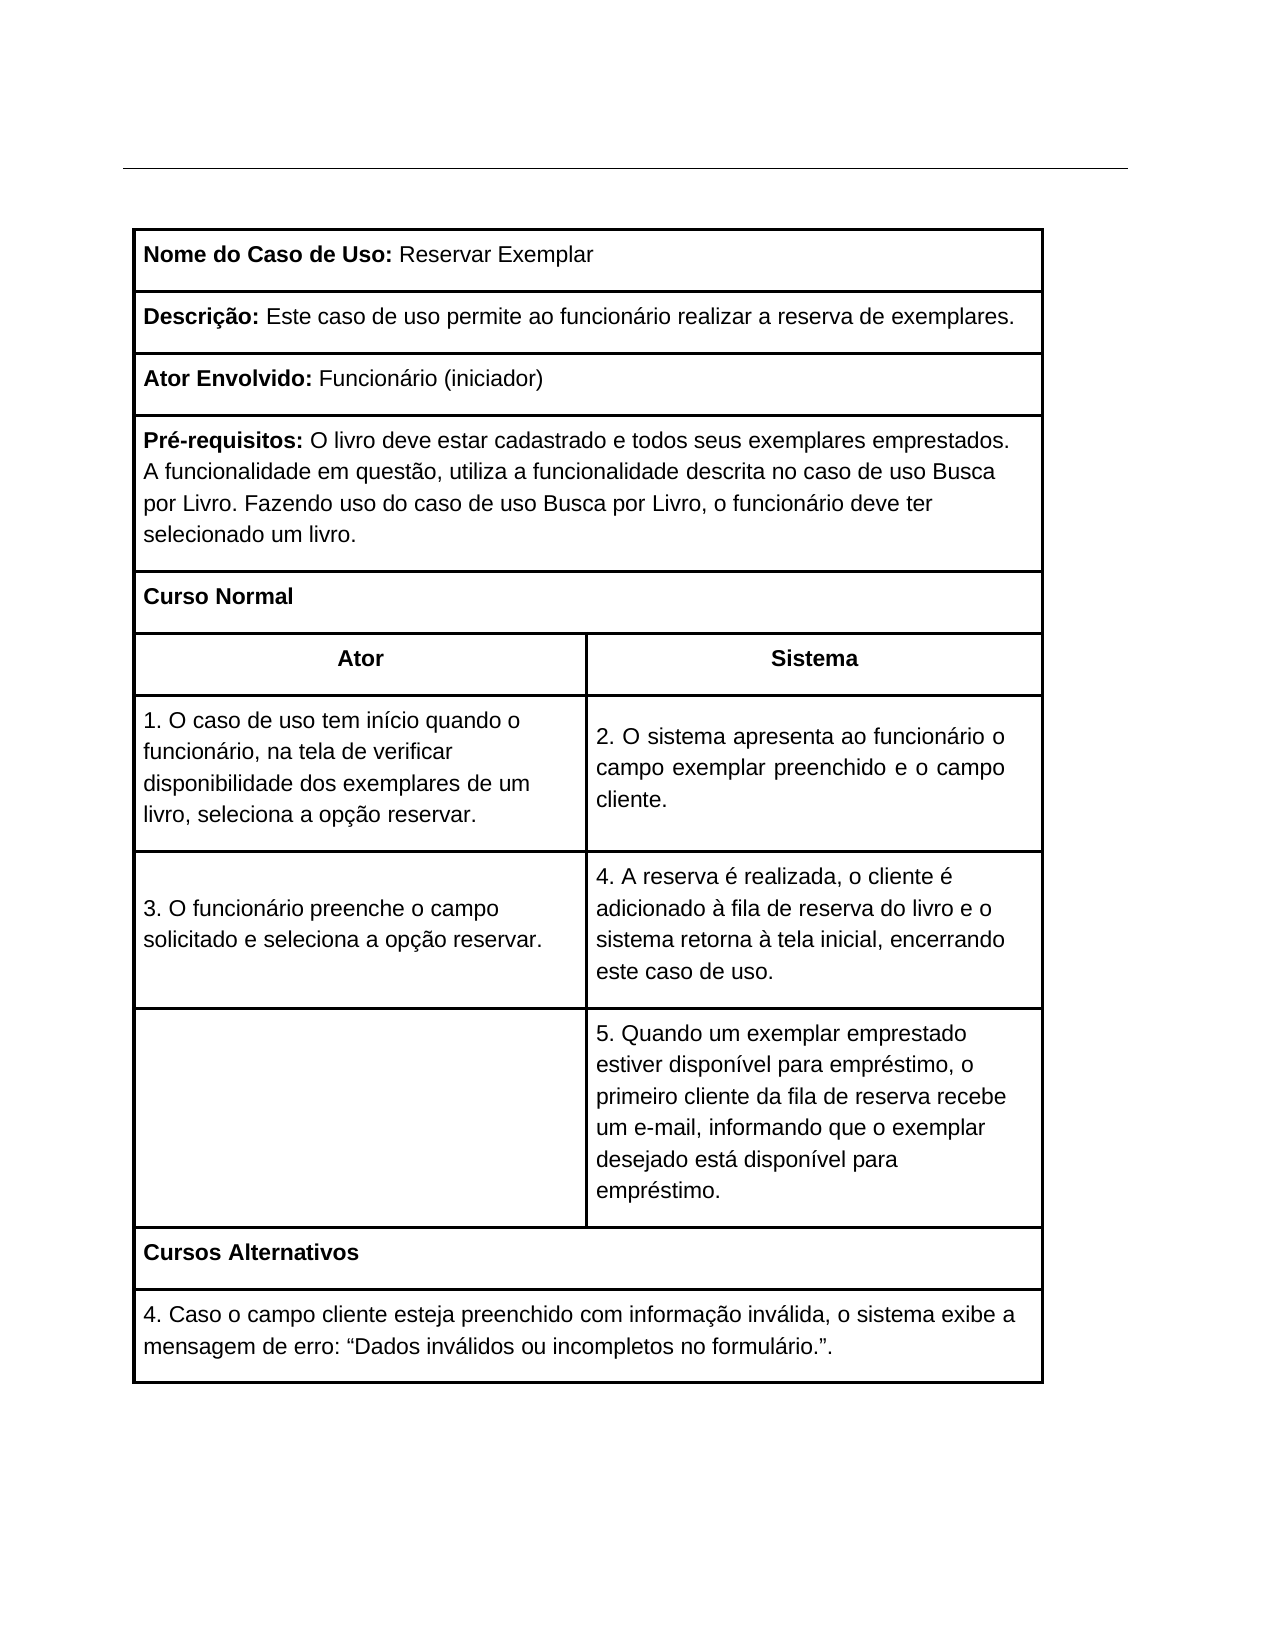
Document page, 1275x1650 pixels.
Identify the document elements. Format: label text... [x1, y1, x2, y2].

table_cell 4. A reserva é realizada, o cliente é adicionado à fila de reserva do livro e o sistema retorna à tela inicial, encerrando este caso de uso. [588, 853, 1041, 1007]
table_cell Cursos Alternativos [136, 1229, 1041, 1288]
table_header Nome do Caso de Uso: Reservar Exemplar [136, 231, 1041, 290]
table_cell Descrição: Este caso de uso permite ao funcionário realizar a reserva de exemplares. [136, 293, 1041, 352]
table_cell 1. O caso de uso tem início quando o funcionário, na tela de verificar disponibilidade dos exemplares de um livro, seleciona a opção reservar. [136, 697, 585, 850]
table_cell Ator Envolvido: Funcionário (iniciador) [136, 355, 1041, 414]
table_cell [136, 1010, 585, 1226]
table_cell 2. O sistema apresenta ao funcionário o campo exemplar preenchido e o campo cliente. [588, 697, 1041, 850]
table_cell Sistema [588, 635, 1041, 694]
table_cell Pré-requisitos: O livro deve estar cadastrado e todos seus exemplares emprestados. A funcionalidade em questão, utiliza a funcionalidade descrita no caso de uso Busca por Livro. Fazendo uso do caso de uso Busca por Livro, o funcionário deve ter selecionado um livro. [136, 417, 1041, 570]
table_cell Curso Normal [136, 573, 1041, 632]
table_cell 4. Caso o campo cliente esteja preenchido com informação inválida, o sistema exibe a mensagem de erro: “Dados inválidos ou incompletos no formulário.”. [136, 1291, 1041, 1381]
table_cell Ator [136, 635, 585, 694]
table_cell 5. Quando um exemplar emprestado estiver disponível para empréstimo, o primeiro cliente da fila de reserva recebe um e-mail, informando que o exemplar desejado está disponível para empréstimo. [588, 1010, 1041, 1226]
table_cell 3. O funcionário preenche o campo solicitado e seleciona a opção reservar. [136, 853, 585, 1007]
